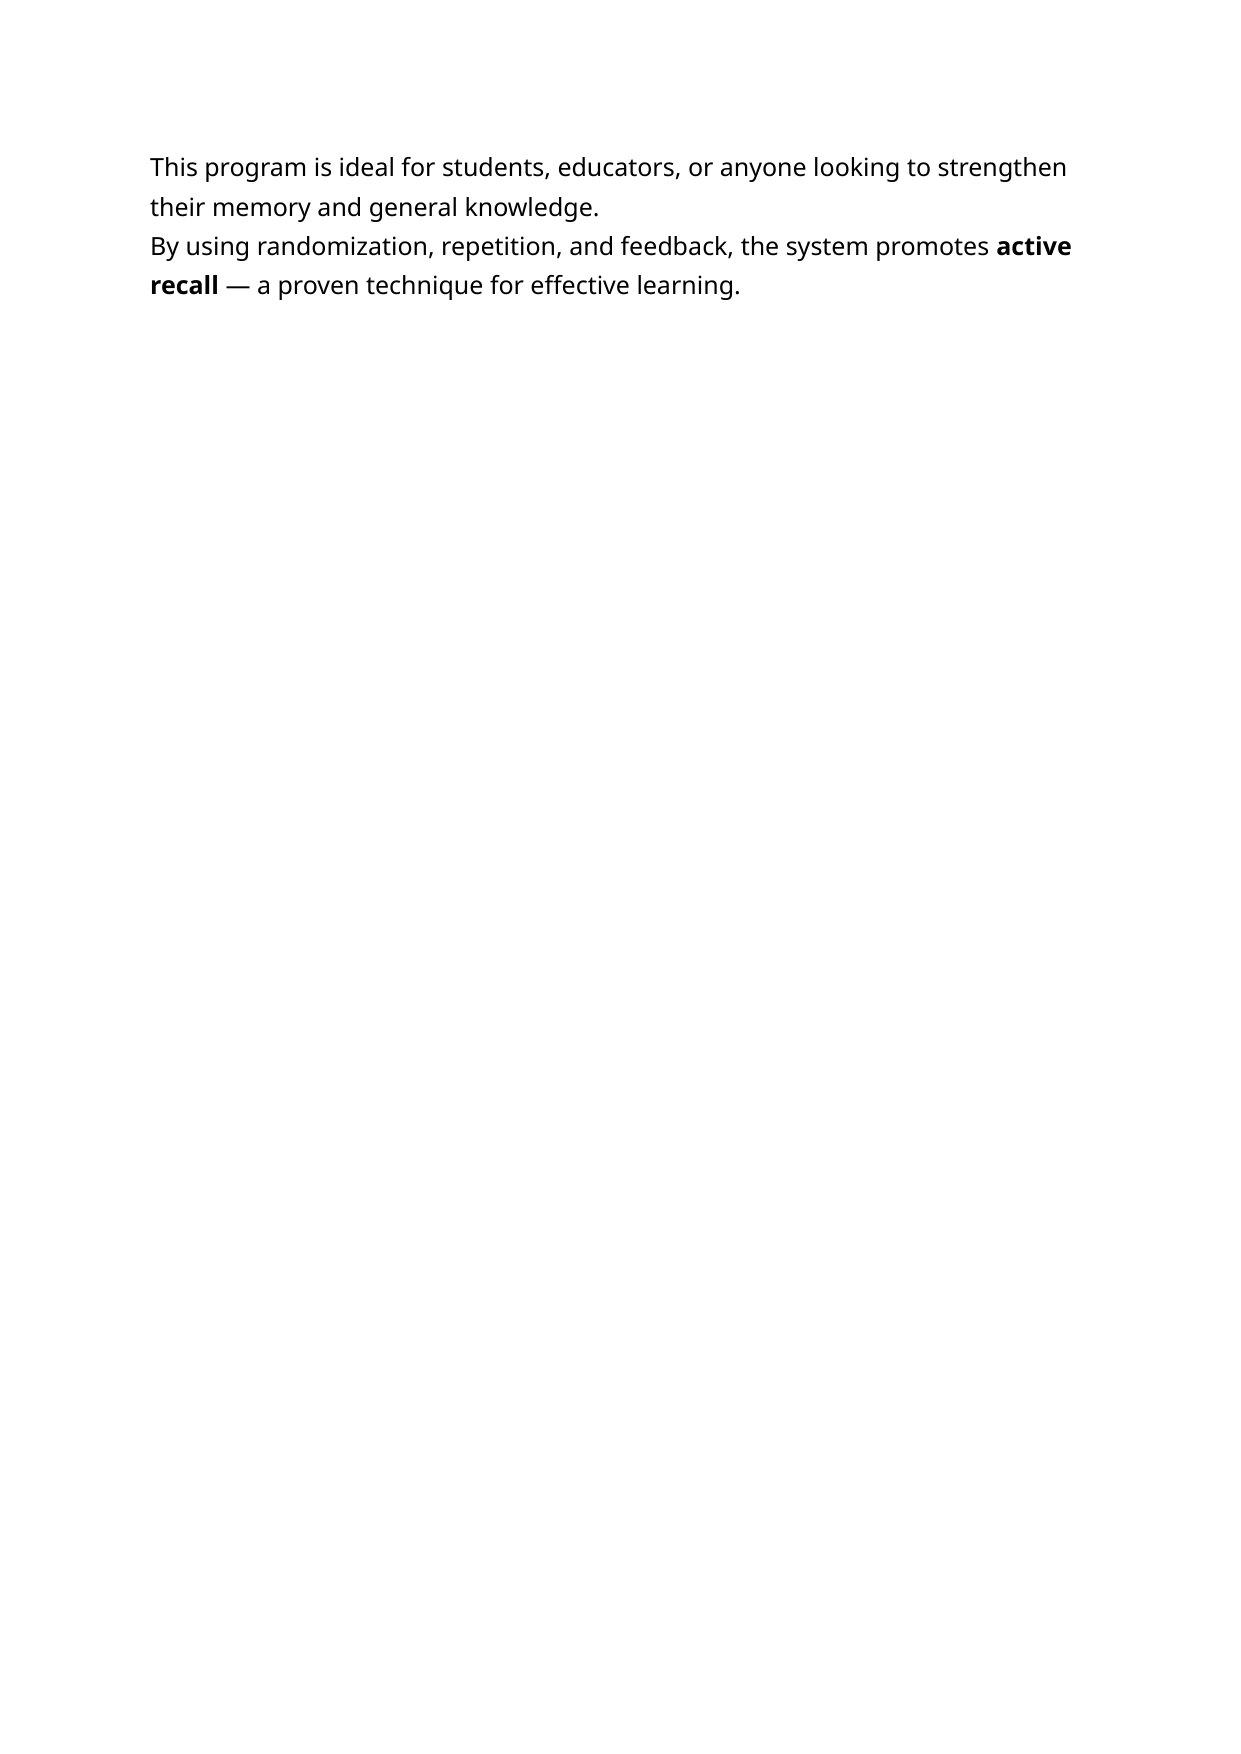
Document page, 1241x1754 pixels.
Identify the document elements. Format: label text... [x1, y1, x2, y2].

text This program is ideal for students, educators, or anyone looking to strengthen their memory and general knowledge. By using randomization, repetition, and feedback, the system promotes active recall — a proven technique for effective learning. [150, 150, 1090, 302]
